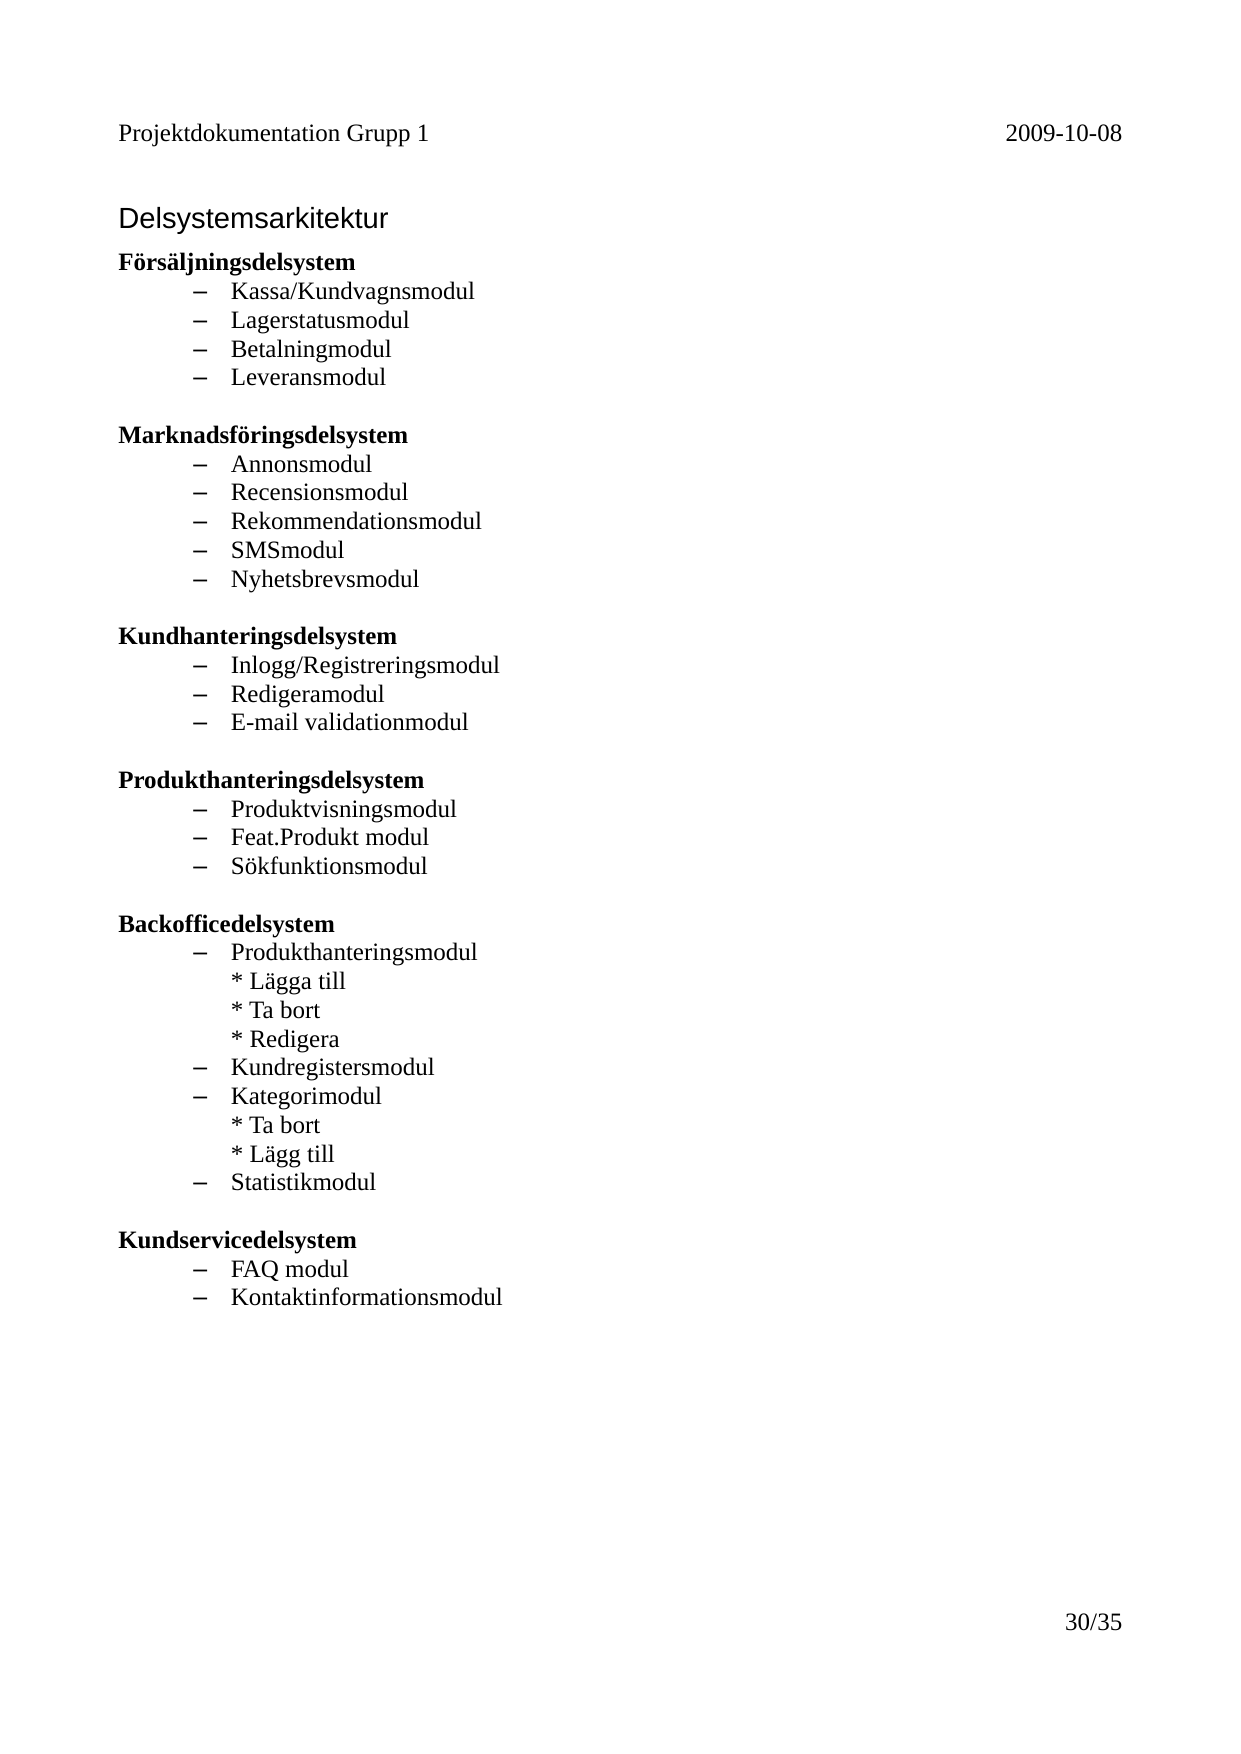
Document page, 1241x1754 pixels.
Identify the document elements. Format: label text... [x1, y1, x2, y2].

text Backofficedelsystem [118, 909, 1122, 937]
text Produkthanteringsdelsystem [118, 765, 1122, 794]
list Sökfunktionsmodul [193, 851, 1122, 880]
list E-mail validationmodul [193, 707, 1122, 736]
list Betalningmodul [193, 334, 1122, 362]
list * Lägga till [193, 966, 1122, 995]
list * Ta bort * Redigera [193, 995, 1122, 1052]
text Kundservicedelsystem [118, 1225, 1122, 1254]
list Leveransmodul [193, 362, 1122, 391]
text Försäljningsdelsystem [118, 247, 1122, 276]
list Kategorimodul * Ta bort * Lägg till [193, 1081, 1122, 1167]
list Nyhetsbrevsmodul [193, 564, 1122, 592]
list SMSmodul [193, 535, 1122, 564]
list Inlogg/Registreringsmodul [193, 650, 1122, 679]
list Statistikmodul [193, 1167, 1122, 1196]
text Kundhanteringsdelsystem [118, 621, 1122, 650]
list Lagerstatusmodul [193, 305, 1122, 334]
list Annonsmodul [193, 449, 1122, 477]
text Marknadsföringsdelsystem [118, 420, 1122, 449]
list Produkthanteringsmodul [193, 937, 1122, 966]
list FAQ modul [193, 1254, 1122, 1282]
list Feat.Produkt modul [193, 822, 1122, 851]
list Recensionsmodul [193, 477, 1122, 506]
list Kundregistersmodul [193, 1052, 1122, 1081]
list Kassa/Kundvagnsmodul [193, 276, 1122, 305]
list Produktvisningsmodul [193, 794, 1122, 822]
list Redigeramodul [193, 679, 1122, 707]
subtitle Delsystemsarkitektur [118, 201, 1122, 235]
list Kontaktinformationsmodul [193, 1282, 1122, 1311]
list Rekommendationsmodul [193, 506, 1122, 535]
